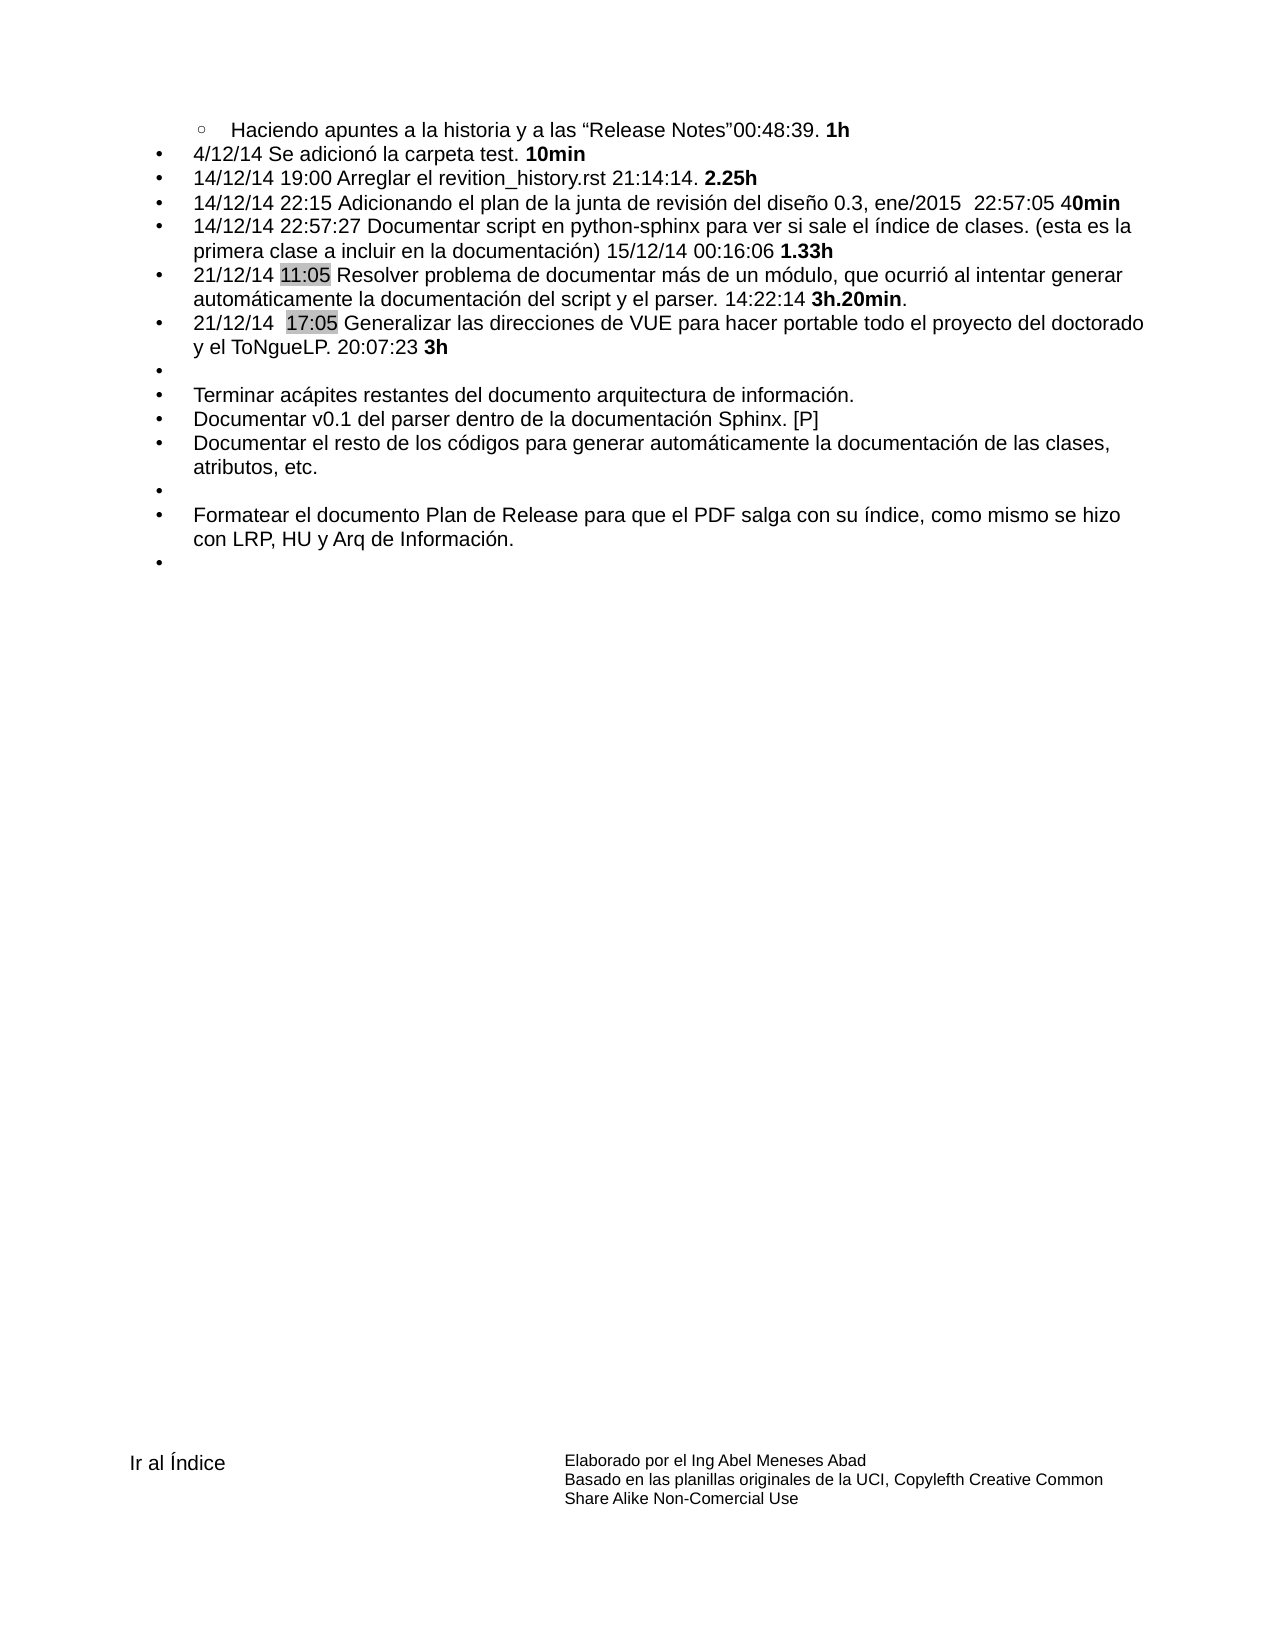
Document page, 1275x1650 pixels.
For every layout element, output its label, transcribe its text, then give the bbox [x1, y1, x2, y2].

list 14/12/14 22:15 Adicionando el plan de la junta de revisión del diseño 0.3, ene/2015 22:57:06 40min [156, 190, 1157, 214]
list 4/12/14 Se adicionó la carpeta test. 10min [156, 142, 1157, 166]
list Documentar el resto de los códigos para generar automáticamente la documentación de las clases, atributos, etc. [156, 431, 1157, 479]
list Terminar acápites restantes del documento arquitectura de información. [156, 382, 1157, 407]
list 14/12/14 19:00 Arreglar el revition_history.rst 21:14:15. 2.25h [156, 166, 1157, 190]
list Documentar v0.1 del parser dentro de la documentación Sphinx. [P] [156, 407, 1157, 431]
list Haciendo apuntes a la historia y a las “Release Notes”00:48:39. 1h [193, 118, 1157, 142]
list 14/12/14 22:57:27 Documentar script en python-sphinx para ver si sale el índice de clases. (esta es la primera clase a incluir en la documentación) 15/12/14 00:16:06 1.33h [156, 214, 1157, 262]
list Formatear el documento Plan de Release para que el PDF salga con su índice, como mismo se hizo con LRP, HU y Arq de Información. [156, 503, 1157, 551]
list 21/12/14 11:05 Resolver problema de documentar más de un módulo, que ocurrió al intentar generar automáticamente la documentación del script y el parser. 14:22:15 3h.20min. [156, 262, 1157, 310]
list 21/12/14 17:05 Generalizar las direcciones de VUE para hacer portable todo el proyecto del doctorado y el ToNgueLP. 20:07:23 3h [156, 310, 1157, 358]
